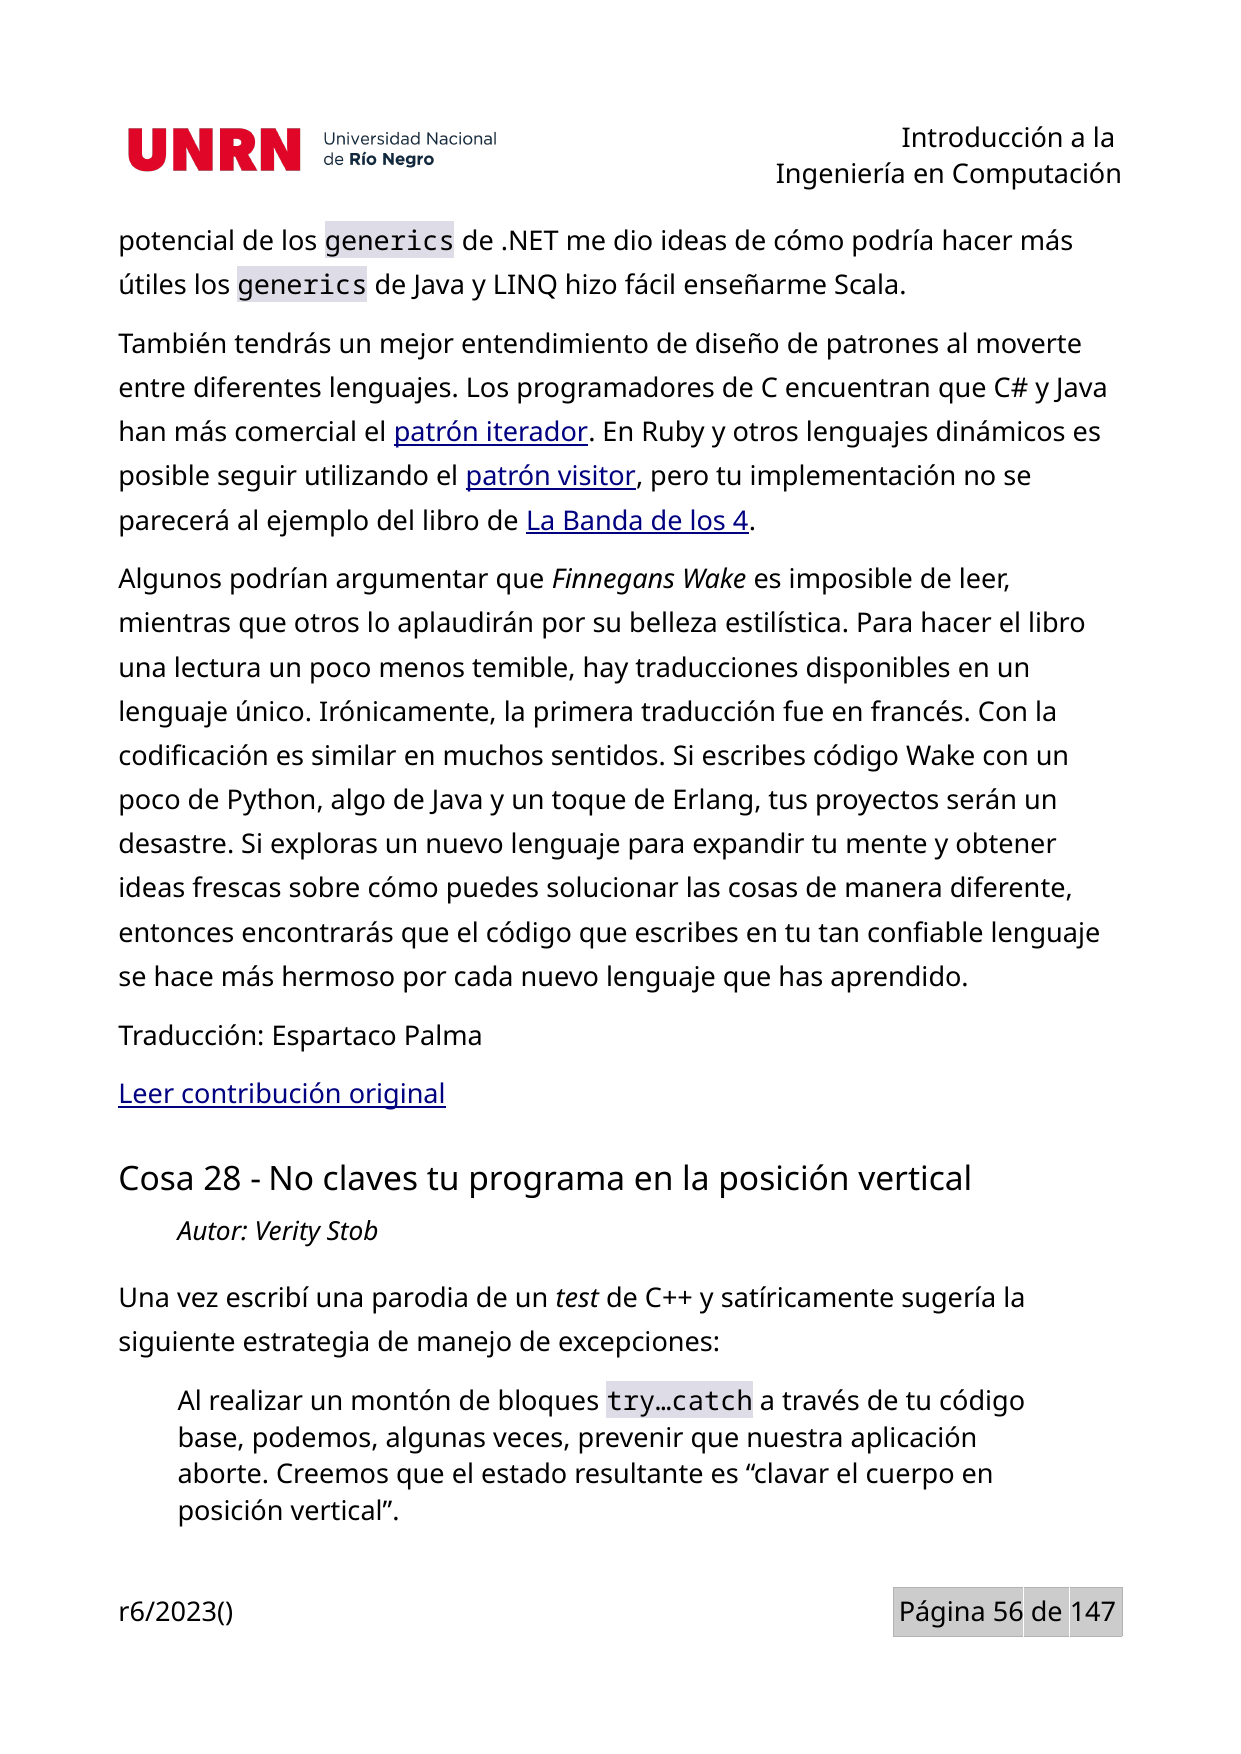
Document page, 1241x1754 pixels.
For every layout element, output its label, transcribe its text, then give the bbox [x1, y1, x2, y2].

text Al realizar un montón de bloques try…catch a través de tu código base, podemos, algunas veces, prevenir que nuestra aplicación aborte. Creemos que el estado resultante es “clavar el cuerpo en posición vertical”. [177, 1381, 1063, 1529]
text Traducción: Espartaco Palma [118, 1016, 1122, 1053]
text Una vez escribí una parodia de un test de C++ y satíricamente sugería la siguiente estrategia de manejo de excepciones: [118, 1278, 1122, 1359]
subtitle No claves tu programa en la posición vertical [118, 1154, 1122, 1200]
picture [118, 118, 505, 180]
text También tendrás un mejor entendimiento de diseño de patrones al moverte entre diferentes lenguajes. Los programadores de C encuentran que C# y Java han más comercial el patrón iterador. En Ruby y otros lenguajes dinámicos es posible seguir utilizando el patrón visitor, pero tu implementación no se parecerá al ejemplo del libro de La Banda de los 4. [118, 324, 1122, 538]
text Leer contribución original [118, 1075, 1122, 1112]
text Algunos podrían argumentar que Finnegans Wake es imposible de leer, mientras que otros lo aplaudirán por su belleza estilística. Para hacer el libro una lectura un poco menos temible, hay traducciones disponibles en un lenguaje único. Irónicamente, la primera traducción fue en francés. Con la codificación es similar en muchos sentidos. Si escribes código Wake con un poco de Python, algo de Java y un toque de Erlang, tus proyectos serán un desastre. Si exploras un nuevo lenguaje para expandir tu mente y obtener ideas frescas sobre cómo puedes solucionar las cosas de manera diferente, entonces encontrarás que el código que escribes en tu tan confiable lenguaje se hace más hermoso por cada nuevo lenguaje que has aprendido. [118, 560, 1122, 994]
text potencial de los generics de .NET me dio ideas de cómo podría hacer más útiles los generics de Java y LINQ hizo fácil enseñarme Scala. [118, 221, 1122, 302]
text Autor: Verity Stob [177, 1212, 1122, 1248]
